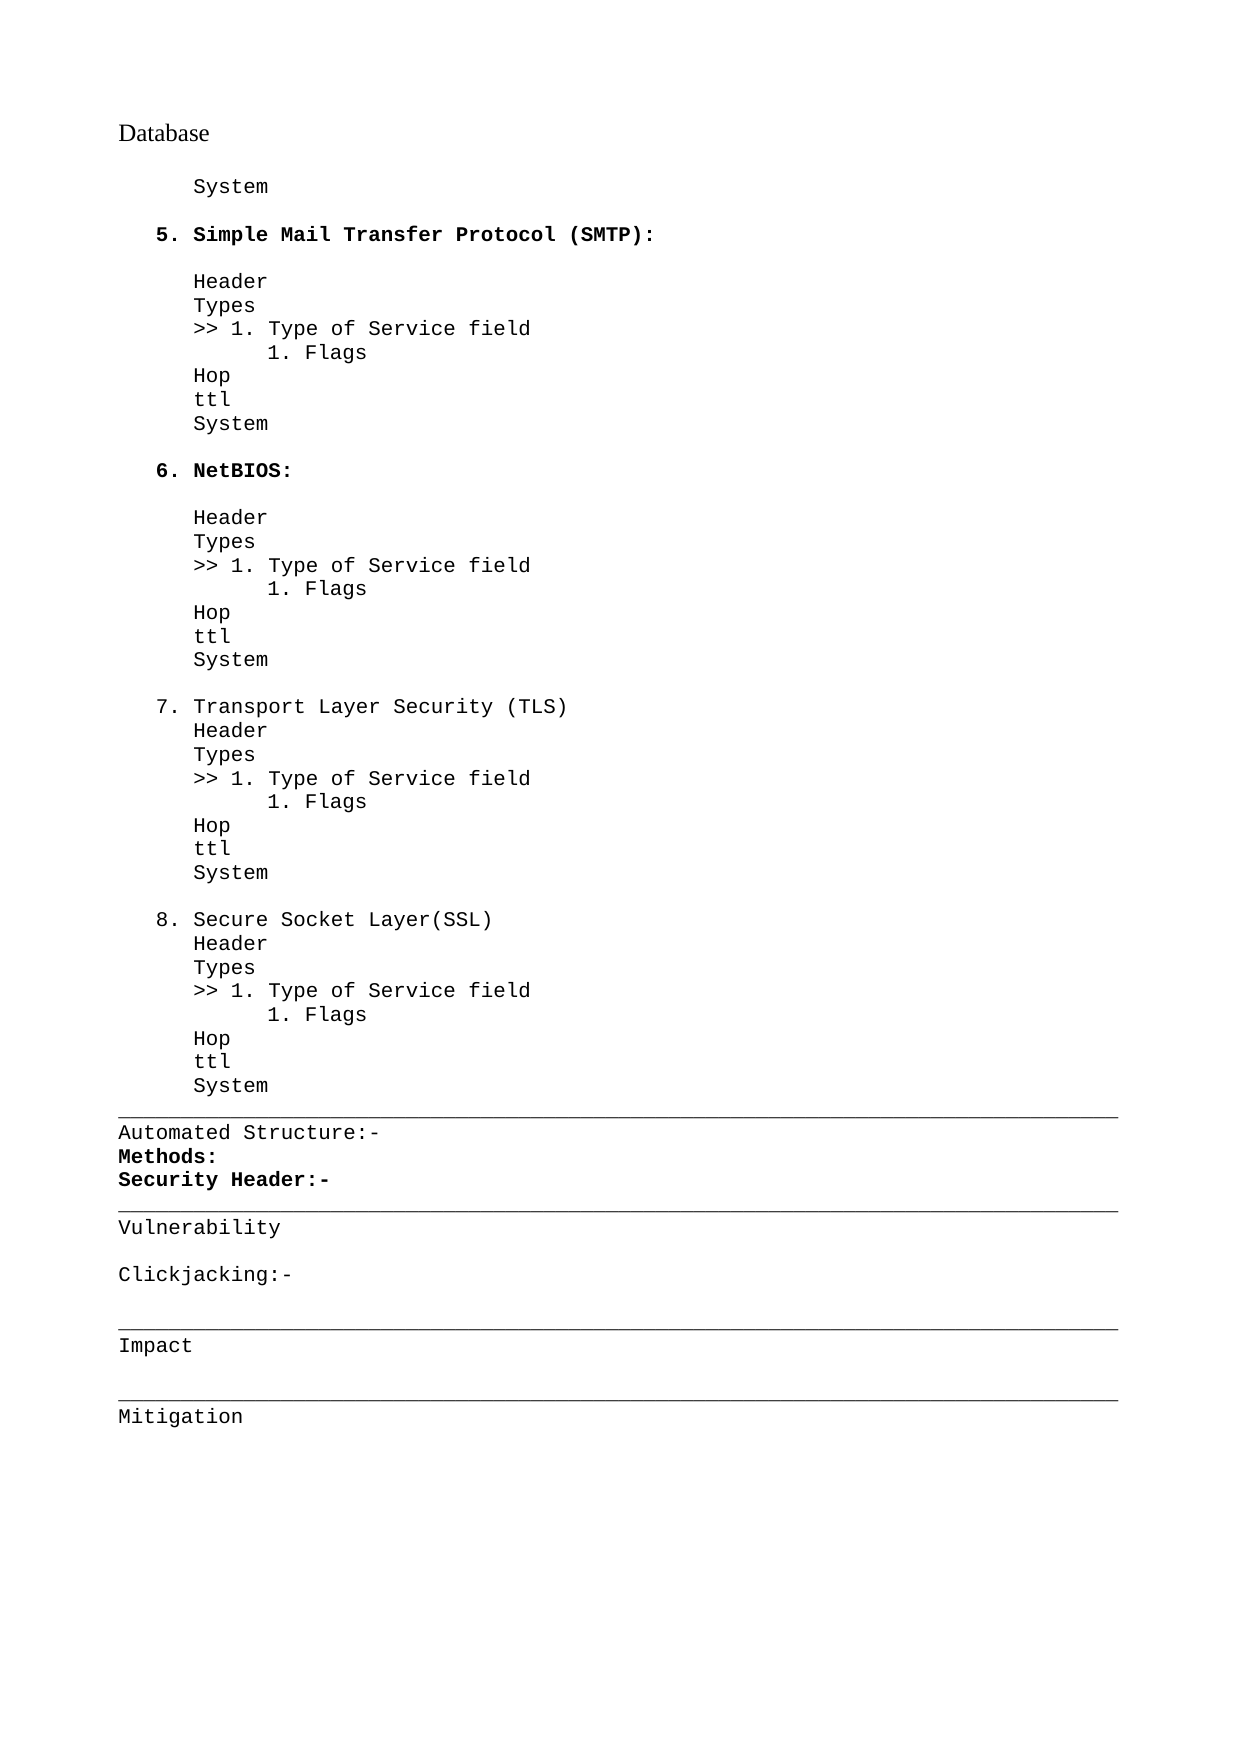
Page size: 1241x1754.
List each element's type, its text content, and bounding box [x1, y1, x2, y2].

list Header [156, 720, 1122, 744]
text Mitigation [118, 1406, 1122, 1429]
list Types [156, 957, 1122, 980]
list Secure Socket Layer(SSL) [156, 909, 1122, 933]
list Hop [156, 366, 1122, 389]
list Header [156, 507, 1122, 531]
text Automated Structure:- [118, 1122, 1122, 1146]
list Simple Mail Transfer Protocol (SMTP): [156, 224, 1122, 247]
text ________________________________________________________________________________ [118, 1311, 1122, 1335]
list >> 1. Type of Service field [156, 555, 1122, 578]
list ttl [156, 389, 1122, 413]
list Header [156, 271, 1122, 294]
list >> 1. Type of Service field [156, 767, 1122, 791]
text Methods: [118, 1146, 1122, 1169]
list System [156, 649, 1122, 673]
list ttl [156, 1051, 1122, 1075]
text Security Header:- [118, 1169, 1122, 1193]
list NetBIOS: [156, 460, 1122, 484]
list 1. Flags [156, 791, 1122, 815]
list Transport Layer Security (TLS) [156, 697, 1122, 720]
list 1. Flags [156, 1004, 1122, 1028]
list Types [156, 531, 1122, 555]
text ________________________________________________________________________________ [118, 1098, 1122, 1122]
list Hop [156, 815, 1122, 838]
list ttl [156, 626, 1122, 649]
list Types [156, 294, 1122, 318]
list >> 1. Type of Service field [156, 318, 1122, 342]
list ttl [156, 838, 1122, 862]
list >> 1. Type of Service field [156, 980, 1122, 1004]
text Vulnerability [118, 1217, 1122, 1240]
list 1. Flags [156, 578, 1122, 602]
list Hop [156, 602, 1122, 626]
list System [156, 413, 1122, 436]
text ________________________________________________________________________________ [118, 1193, 1122, 1217]
list System [156, 1075, 1122, 1098]
list Header [156, 933, 1122, 957]
text Impact [118, 1335, 1122, 1359]
text ________________________________________________________________________________ [118, 1382, 1122, 1406]
list Types [156, 744, 1122, 767]
list System [156, 862, 1122, 886]
text Clickjacking:- [118, 1264, 1122, 1288]
list System [156, 176, 1122, 200]
list Hop [156, 1028, 1122, 1051]
list 1. Flags [156, 342, 1122, 366]
